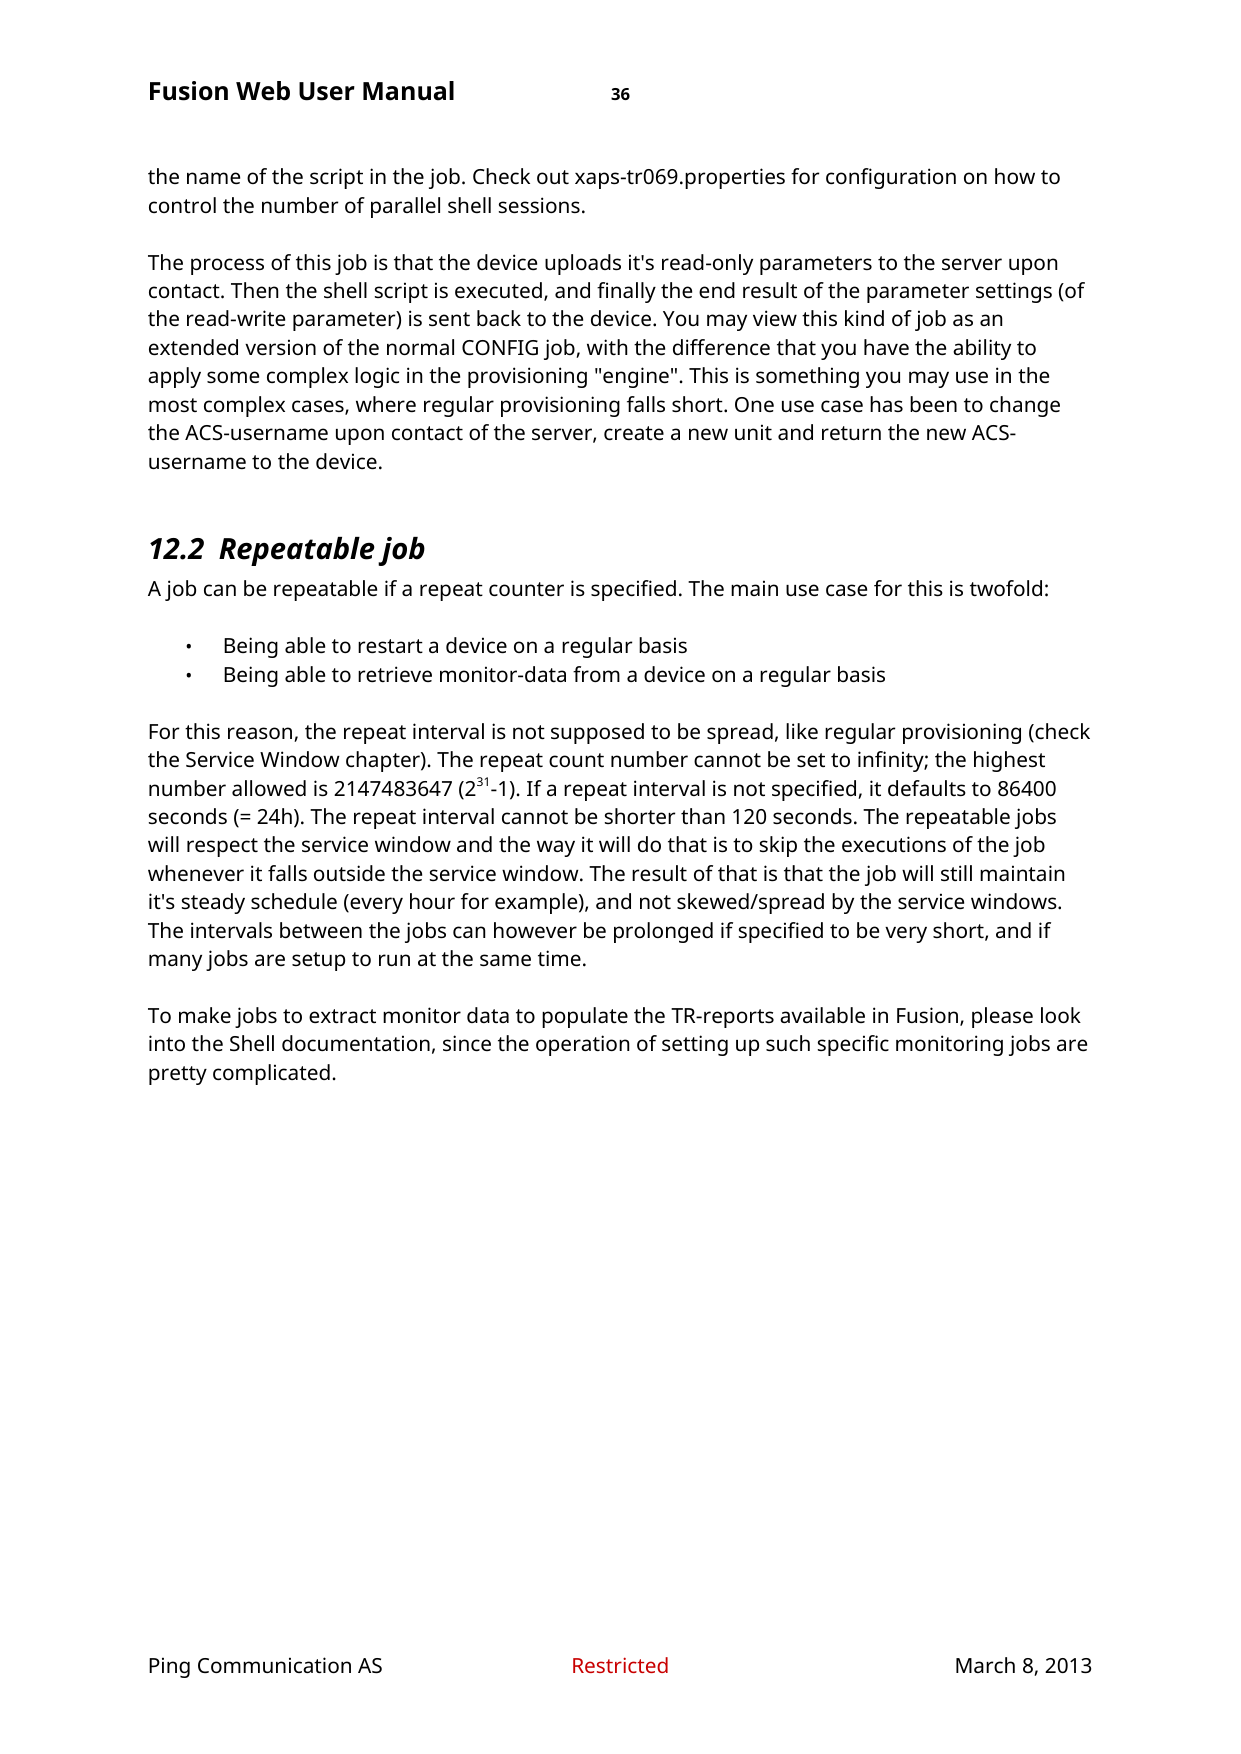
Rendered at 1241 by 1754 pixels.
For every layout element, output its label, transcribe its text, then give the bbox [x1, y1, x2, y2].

list Being able to retrieve monitor-data from a device on a regular basis [185, 660, 1092, 688]
text A job can be repeatable if a repeat counter is specified. The main use case for this is twofold: [148, 574, 1092, 603]
text The process of this job is that the device uploads it's read-only parameters to the server upon contact. Then the shell script is executed, and finally the end result of the parameter settings (of the read-write parameter) is sent back to the device. You may view this kind of job as an extended version of the normal CONFIG job, with the difference that you have the ability to apply some complex logic in the provisioning "engine". This is something you may use in the most complex cases, where regular provisioning falls short. One use case has been to change the ACS-username upon contact of the server, create a new unit and return the new ACS-username to the device. [148, 248, 1092, 475]
list Being able to restart a device on a regular basis [185, 631, 1092, 660]
text For this reason, the repeat interval is not supposed to be spread, like regular provisioning (check the Service Window chapter). The repeat count number cannot be set to infinity; the highest number allowed is 2147483647 (231-1). If a repeat interval is not specified, it defaults to 86400 seconds (= 24h). The repeat interval cannot be shorter than 120 seconds. The repeatable jobs will respect the service window and the way it will do that is to skip the executions of the job whenever it falls outside the service window. The result of that is that the job will still maintain it's steady schedule (every hour for example), and not skewed/spread by the service windows. The intervals between the jobs can however be prolonged if specified to be very short, and if many jobs are setup to run at the same time. [148, 717, 1092, 973]
text To make jobs to extract monitor data to populate the TR-reports available in Fusion, please look into the Shell documentation, since the operation of setting up such specific monitoring jobs are pretty complicated. [148, 1001, 1092, 1086]
subtitle Repeatable job [148, 529, 1092, 568]
text the name of the script in the job. Check out xaps-tr069.properties for configuration on how to control the number of parallel shell sessions. [148, 162, 1092, 219]
